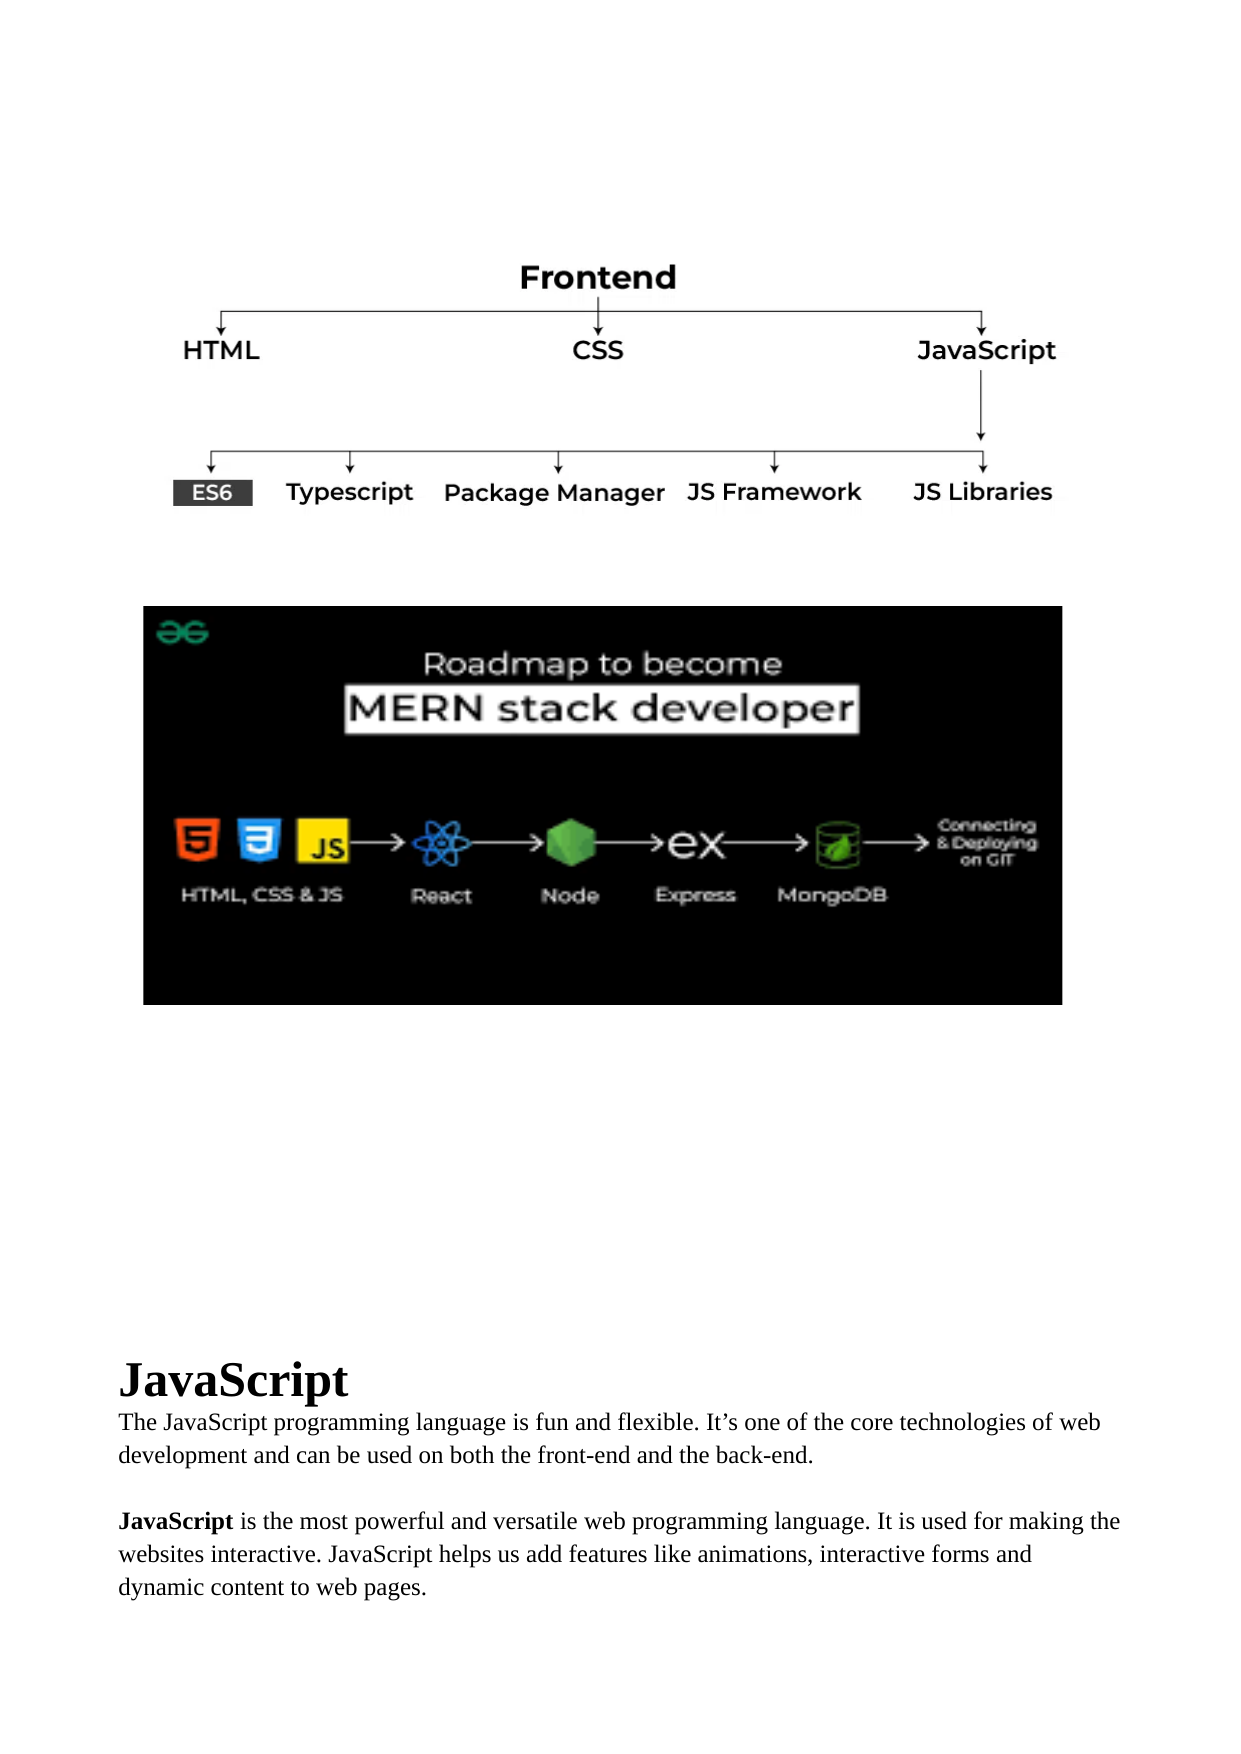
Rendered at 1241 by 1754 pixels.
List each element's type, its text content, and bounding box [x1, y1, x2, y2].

text The JavaScript programming language is fun and flexible. It’s one of the core technologies of web development and can be used on both the front-end and the back-end. [118, 1407, 1122, 1469]
text JavaScript is the most powerful and versatile web programming language. It is used for making the websites interactive. JavaScript helps us add features like animations, interactive forms and dynamic content to web pages. [118, 1506, 1122, 1601]
subtitle JavaScript [118, 1350, 1122, 1407]
picture [118, 175, 1123, 1005]
